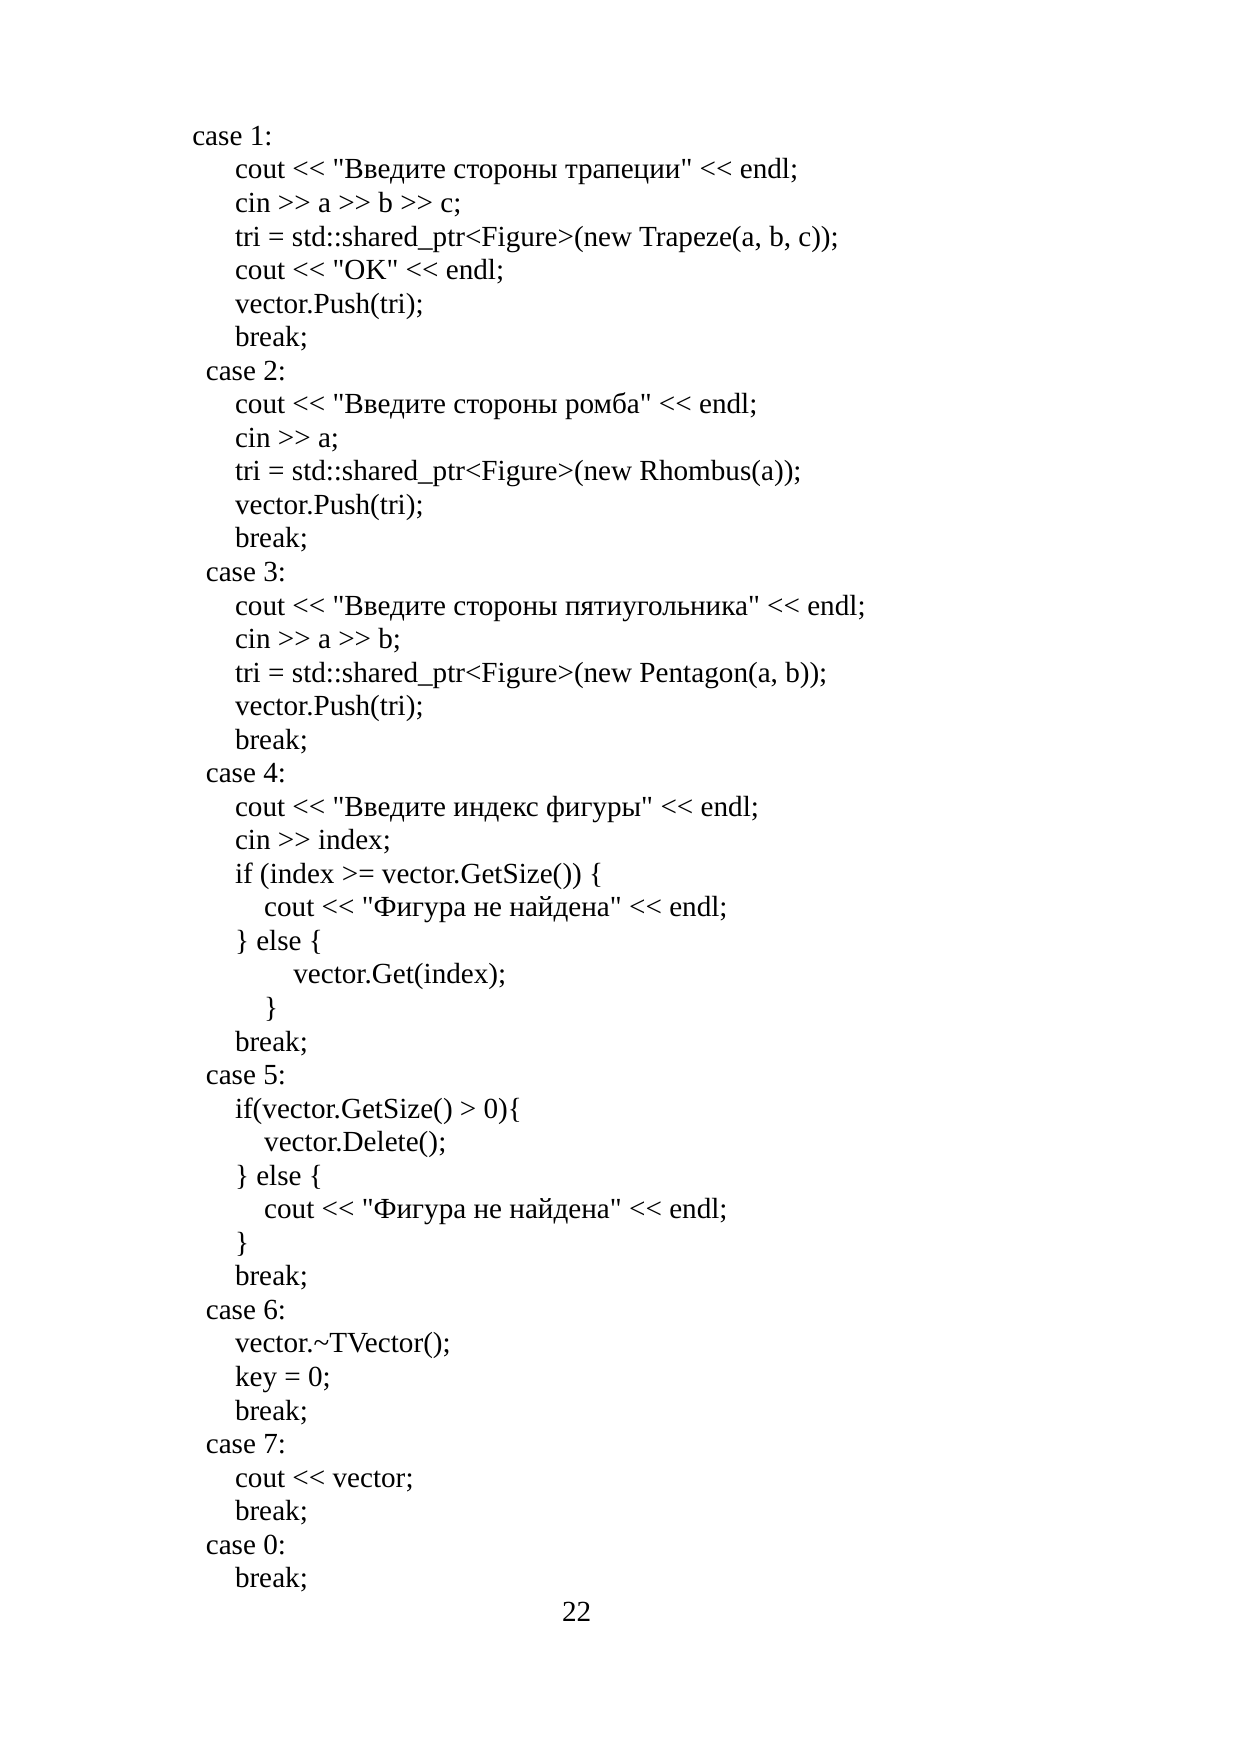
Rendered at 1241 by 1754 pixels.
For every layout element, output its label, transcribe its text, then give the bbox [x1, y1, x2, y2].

text break; [118, 1024, 1122, 1057]
text cin >> a >> b; [118, 621, 1122, 655]
text cout << vector; [118, 1460, 1122, 1493]
text cout << "Введите стороны трапеции" << endl; [118, 152, 1122, 185]
text if (index >= vector.GetSize()) { [118, 856, 1122, 889]
text case 5: [118, 1057, 1122, 1091]
text cin >> a; [118, 420, 1122, 453]
text break; [118, 1258, 1122, 1292]
text vector.Push(tri); [118, 286, 1122, 319]
text } else { [118, 923, 1122, 957]
text break; [118, 1493, 1122, 1527]
text case 3: [118, 554, 1122, 588]
text } [118, 990, 1122, 1024]
text vector.Push(tri); [118, 487, 1122, 521]
text tri = std::shared_ptr<Figure>(new Pentagon(a, b)); [118, 655, 1122, 688]
text cout << "Введите стороны пятиугольника" << endl; [118, 588, 1122, 621]
text 22 [118, 1594, 1122, 1627]
text vector.~TVector(); [118, 1326, 1122, 1359]
text cout << "Введите индекс фигуры" << endl; [118, 789, 1122, 822]
text break; [118, 319, 1122, 353]
text case 1: [118, 118, 1122, 152]
text cout << "Фигура не найдена" << endl; [118, 1191, 1122, 1225]
text if(vector.GetSize() > 0){ [118, 1091, 1122, 1124]
text } [118, 1225, 1122, 1258]
text case 4: [118, 755, 1122, 789]
text } else { [118, 1158, 1122, 1191]
text vector.Delete(); [118, 1124, 1122, 1158]
text case 2: [118, 353, 1122, 386]
text cin >> index; [118, 822, 1122, 856]
text cout << "OK" << endl; [118, 252, 1122, 286]
text vector.Push(tri); [118, 688, 1122, 722]
text cin >> a >> b >> c; [118, 185, 1122, 219]
text break; [118, 521, 1122, 554]
text tri = std::shared_ptr<Figure>(new Rhombus(a)); [118, 453, 1122, 487]
text case 6: [118, 1292, 1122, 1326]
text key = 0; [118, 1359, 1122, 1393]
text break; [118, 722, 1122, 755]
text break; [118, 1393, 1122, 1426]
text case 0: [118, 1527, 1122, 1560]
text break; [118, 1560, 1122, 1594]
text case 7: [118, 1426, 1122, 1460]
text cout << "Фигура не найдена" << endl; [118, 889, 1122, 923]
text vector.Get(index); [118, 957, 1122, 990]
text cout << "Введите стороны ромба" << endl; [118, 386, 1122, 420]
text tri = std::shared_ptr<Figure>(new Trapeze(a, b, c)); [118, 219, 1122, 252]
